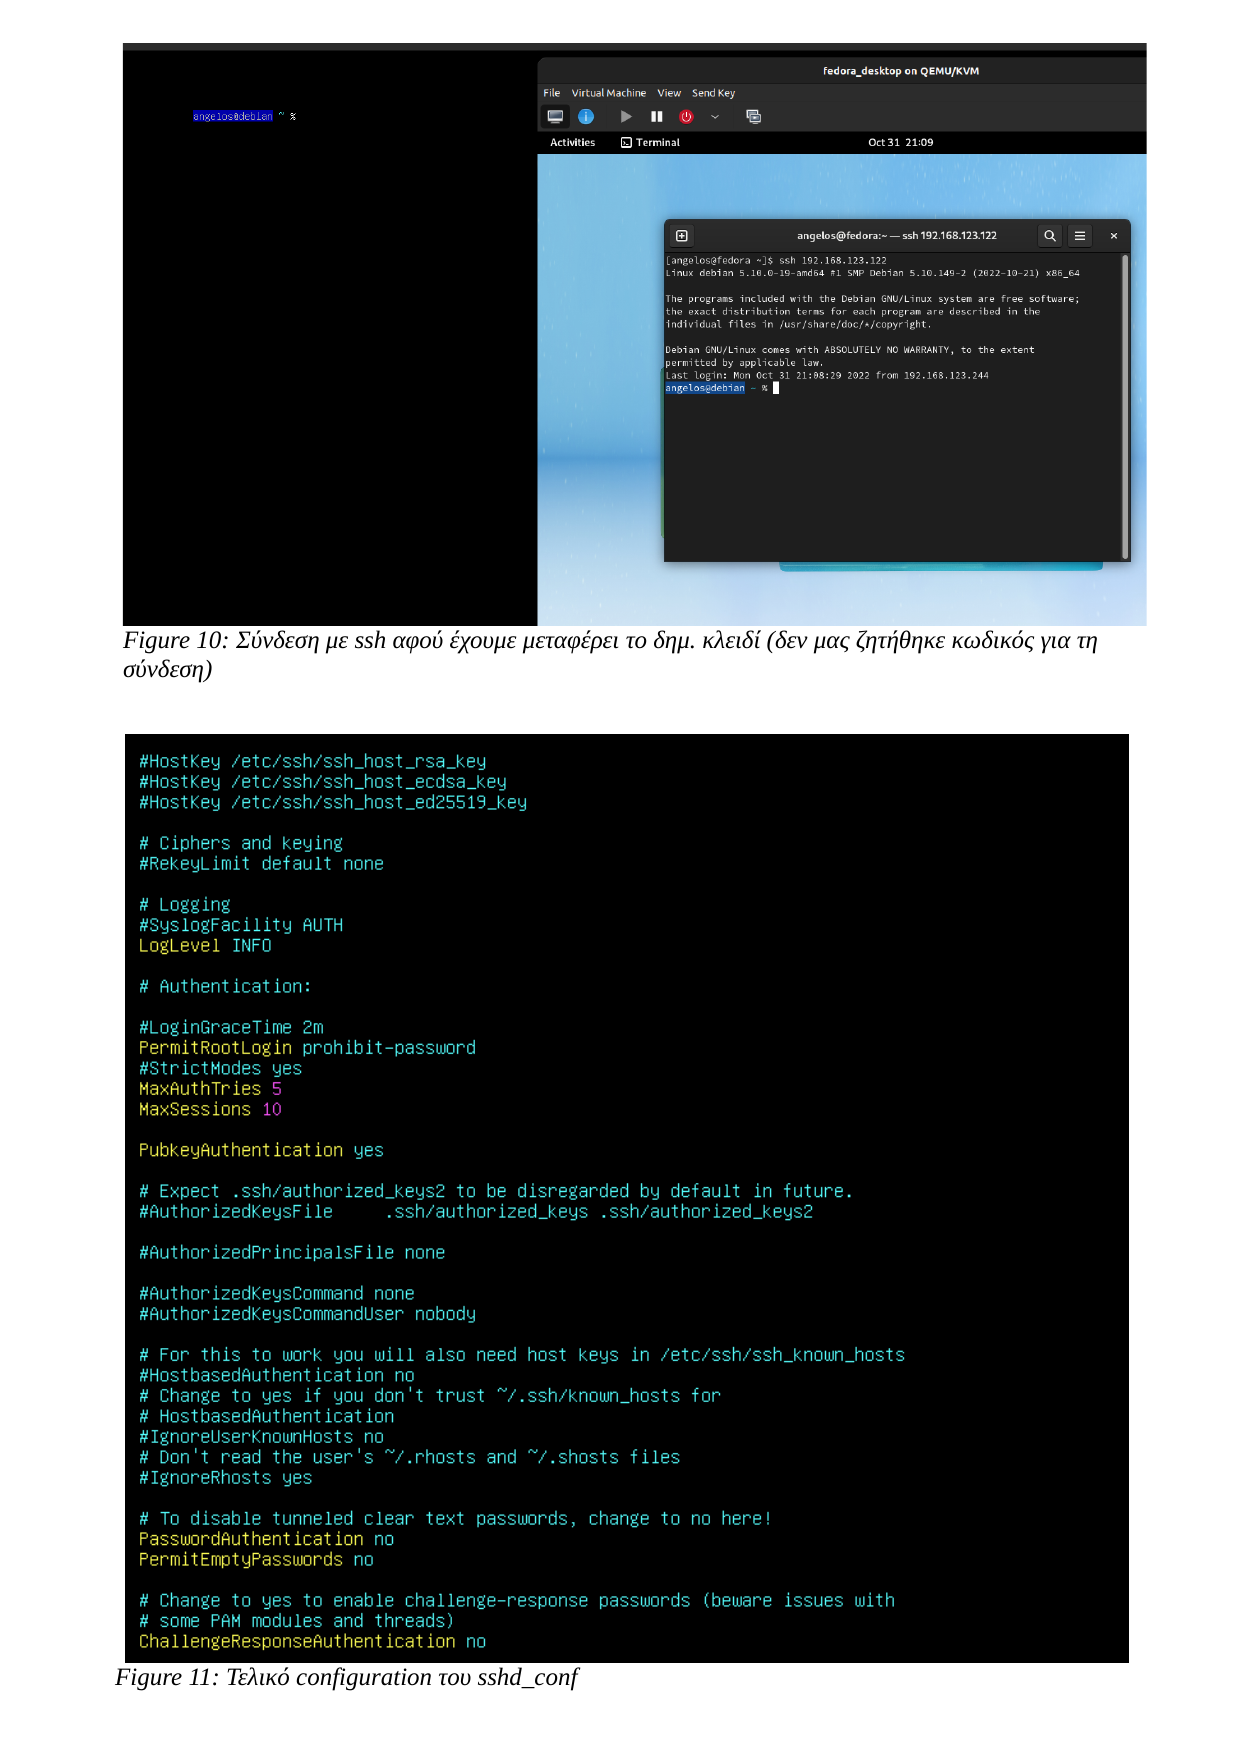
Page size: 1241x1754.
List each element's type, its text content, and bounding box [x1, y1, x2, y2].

text Figure 10: Σύνδεση με ssh αφού έχουμε μεταφέρει το δημ. κλειδί (δεν μας ζητήθηκε κωδικός για τη σύνδεση) [123, 626, 1127, 683]
picture [125, 734, 1129, 1663]
text Figure 11: Τελικό configuration του sshd_conf [115, 734, 1139, 1691]
picture [122, 43, 1147, 626]
